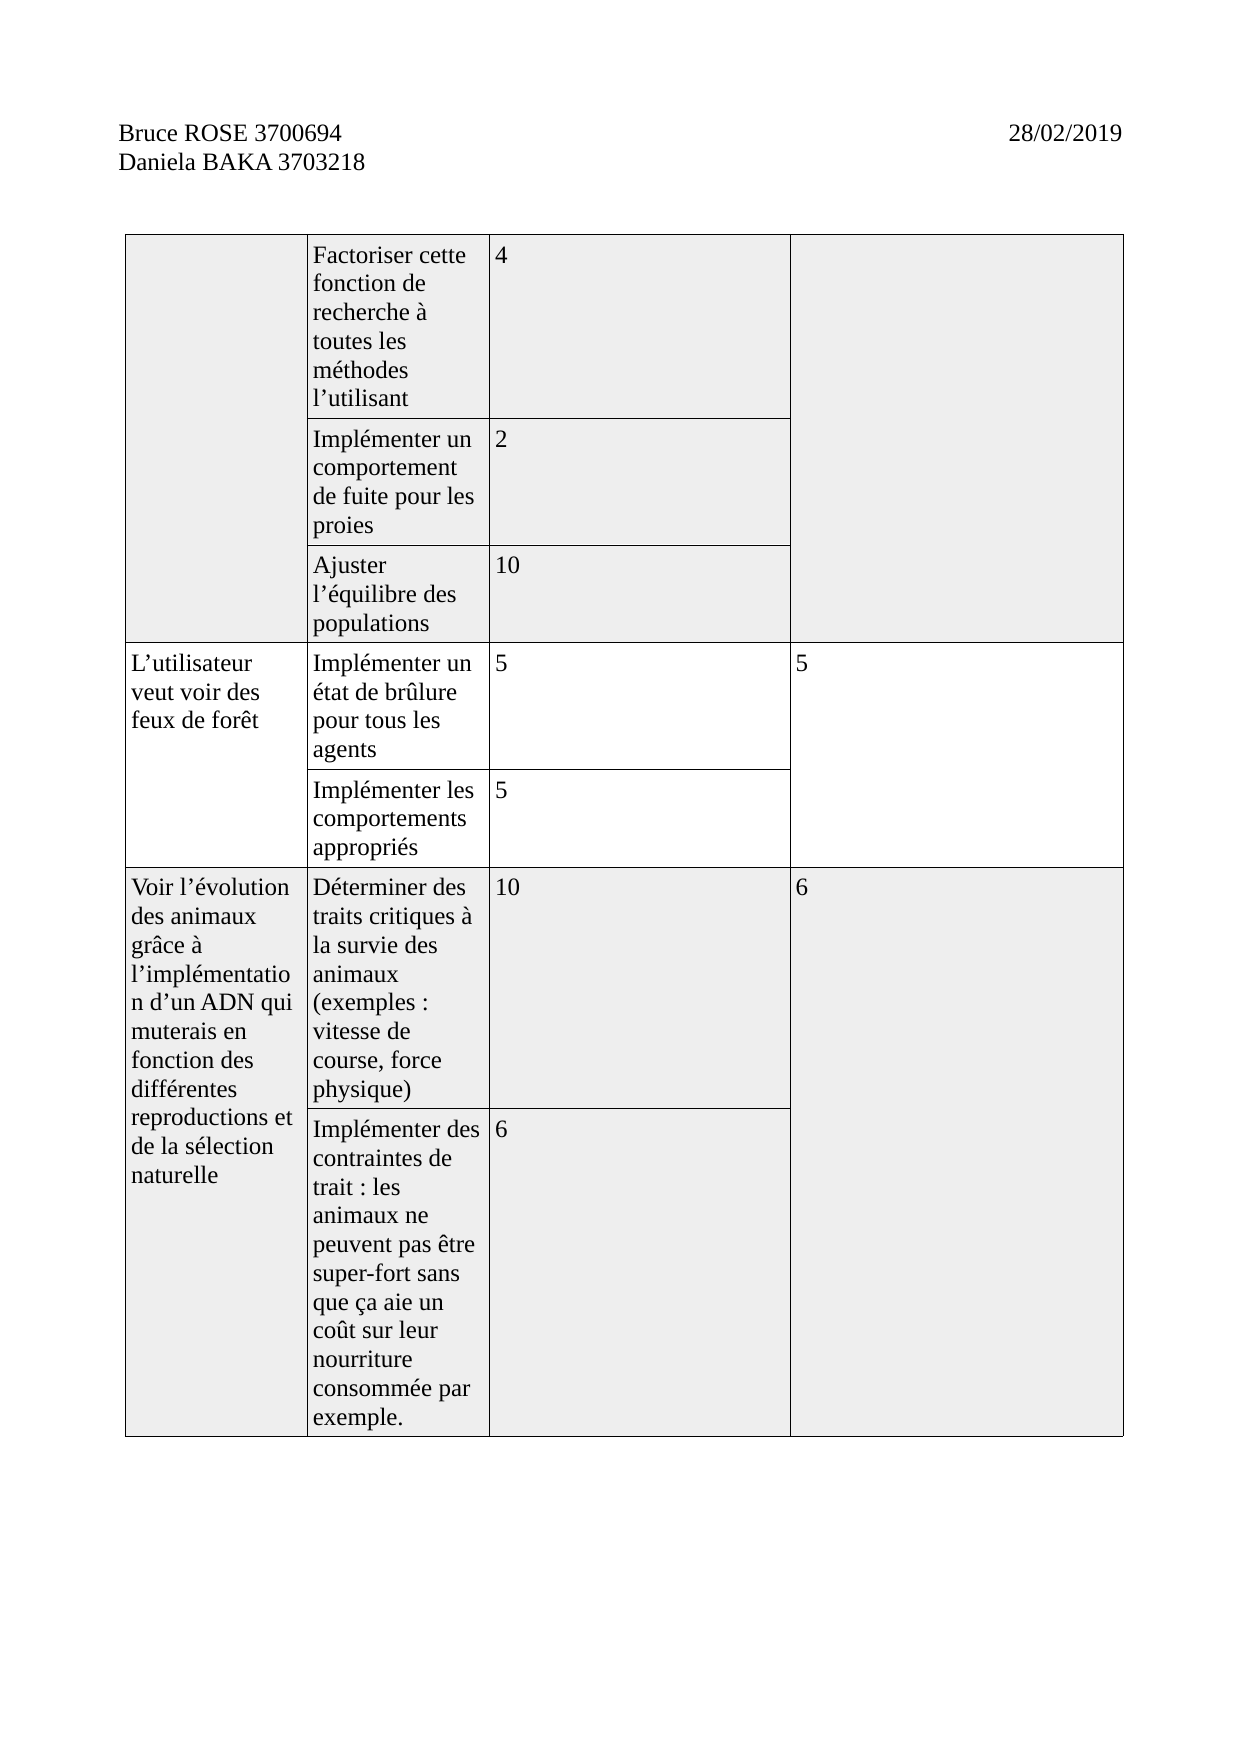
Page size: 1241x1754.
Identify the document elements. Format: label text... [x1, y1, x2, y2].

table_cell 5 [490, 643, 790, 769]
table_cell [126, 235, 307, 642]
table_cell Implémenter des contraintes de trait : les animaux ne peuvent pas être super-fort sans que ça aie un coût sur leur nourriture consommée par exemple. [308, 1109, 489, 1436]
table_cell 6 [490, 1109, 790, 1436]
table_cell Déterminer des traits critiques à la survie des animaux (exemples : vitesse de course, force physique) [308, 868, 489, 1108]
table_cell 5 [791, 643, 1123, 867]
table_cell 5 [490, 770, 790, 867]
table_cell 2 [490, 419, 790, 544]
table_cell Implémenter un état de brûlure pour tous les agents [308, 643, 489, 769]
table_cell Ajuster l’équilibre des populations [308, 546, 489, 642]
table_cell L’utilisateur veut voir des feux de forêt [126, 643, 307, 867]
table_cell 10 [490, 868, 790, 1108]
table_cell Voir l’évolution des animaux grâce à l’implémentation d’un ADN qui muterais en fonction des différentes reproductions et de la sélection naturelle [126, 868, 307, 1436]
table_cell 10 [490, 546, 790, 642]
table_cell Implémenter les comportements appropriés [308, 770, 489, 867]
table_cell 6 [791, 868, 1123, 1436]
table_cell Implémenter un comportement de fuite pour les proies [308, 419, 489, 544]
table_cell Factoriser cette fonction de recherche à toutes les méthodes l’utilisant [308, 235, 489, 418]
table_cell 4 [490, 235, 790, 418]
table_cell [791, 235, 1123, 642]
